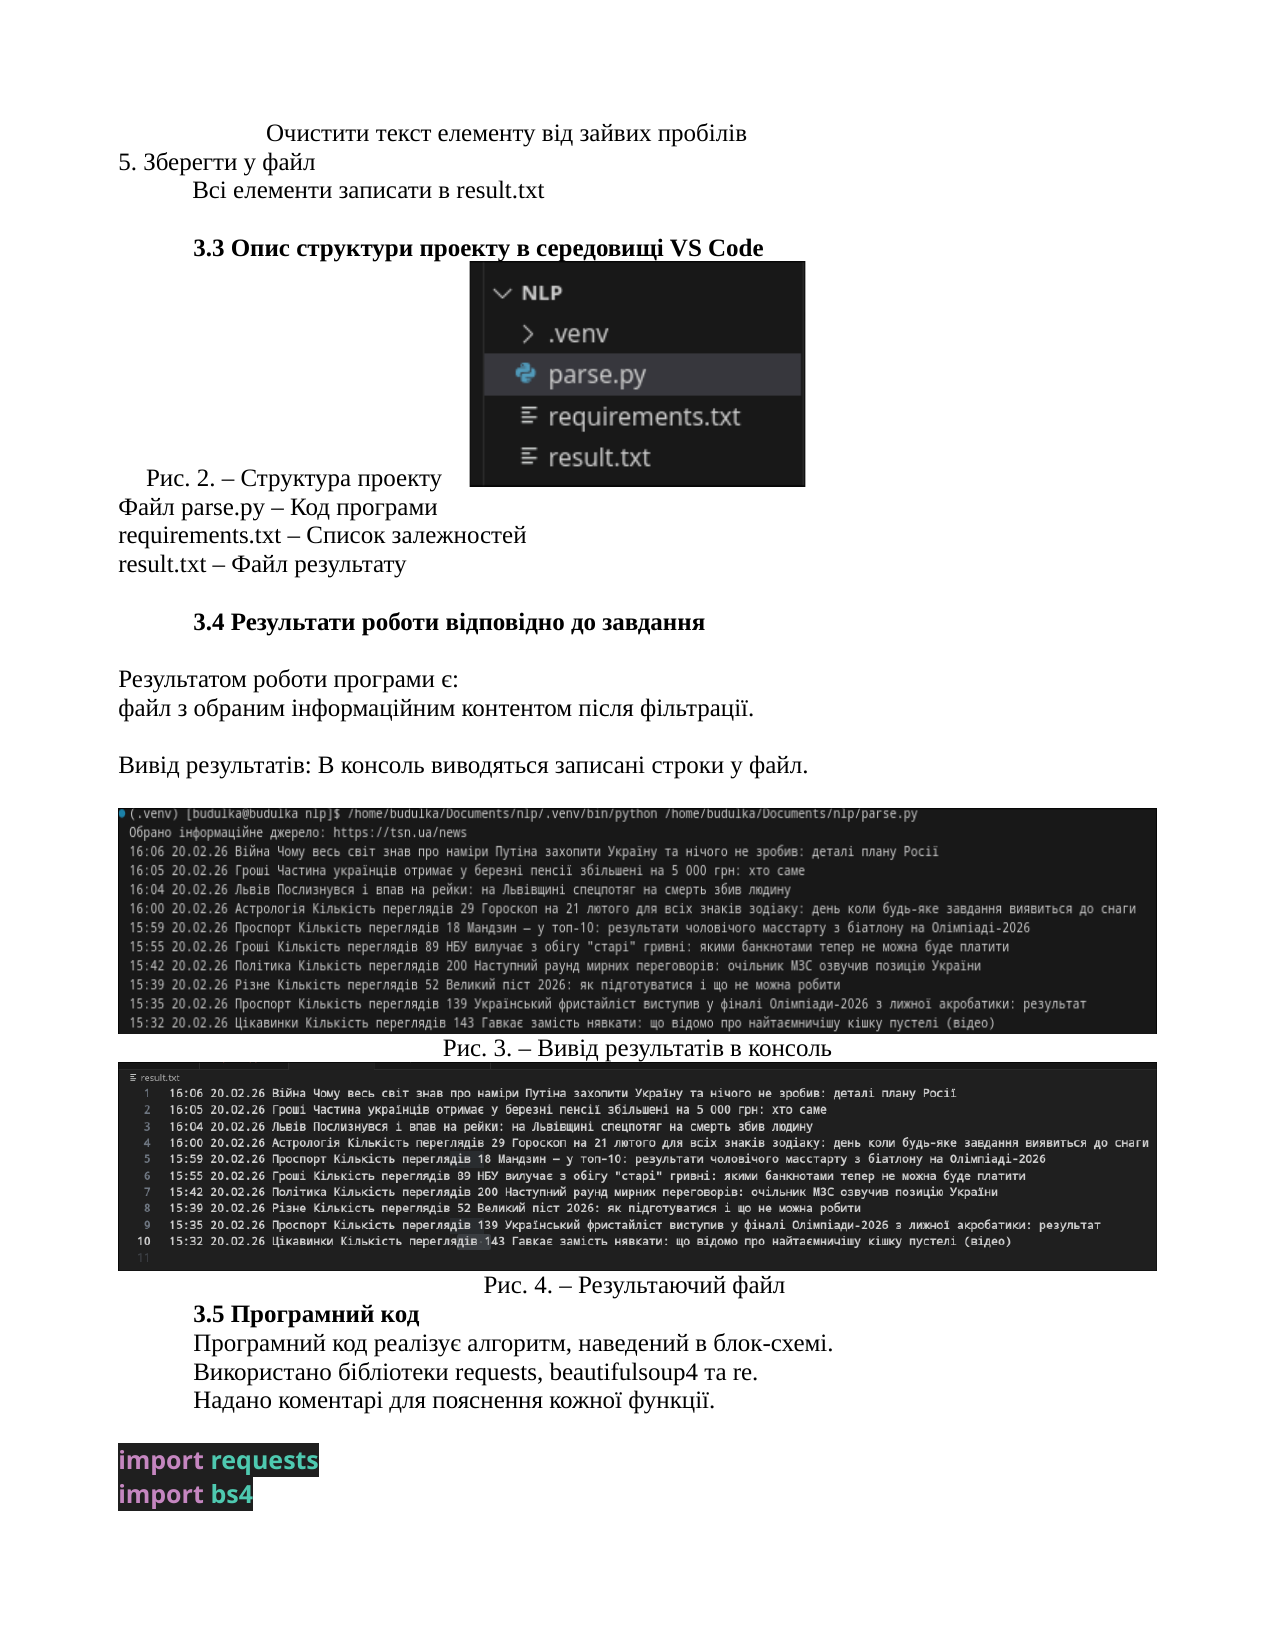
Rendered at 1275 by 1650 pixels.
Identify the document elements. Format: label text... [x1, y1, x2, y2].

text файл з обраним інформаційним контентом після фільтрації. [118, 693, 1157, 722]
text result.txt – Файл результату [118, 549, 1157, 578]
text 3.4 Результати роботи відповідно до завдання [118, 607, 1157, 636]
text 5. Зберегти у файл [118, 147, 1157, 176]
text Рис. 4. – Результаючий файл [118, 1271, 1157, 1299]
text Використано бібліотеки requests, beautifulsoup4 та re. [118, 1357, 1157, 1385]
picture [118, 1062, 1157, 1271]
text 3.3 Опис структури проекту в середовищі VS Code [118, 233, 1157, 262]
text Рис. 2. – Структура проекту [118, 463, 1157, 492]
text Результатом роботи програми є: [118, 664, 1157, 693]
text Файл parse.py – Код програми [118, 492, 1157, 521]
picture [118, 808, 1157, 1034]
text Всі елементи записати в result.txt [118, 176, 1157, 204]
text Вивід результатів: В консоль виводяться записані строки у файл. [118, 751, 1157, 779]
picture [469, 261, 806, 487]
text Програмний код реалізує алгоритм, наведений в блок-схемі. [118, 1328, 1157, 1357]
text Рис. 3. – Вивід результатів в консоль [118, 1034, 1157, 1062]
text requirements.txt – Список залежностей [118, 521, 1157, 549]
text import requests [118, 1443, 1157, 1477]
text Очистити текст елементу від зайвих пробілів [118, 118, 1157, 147]
text import bs4 [118, 1477, 1157, 1511]
text Надано коментарі для пояснення кожної функції. [118, 1385, 1157, 1414]
text 3.5 Програмний код [118, 1299, 1157, 1328]
